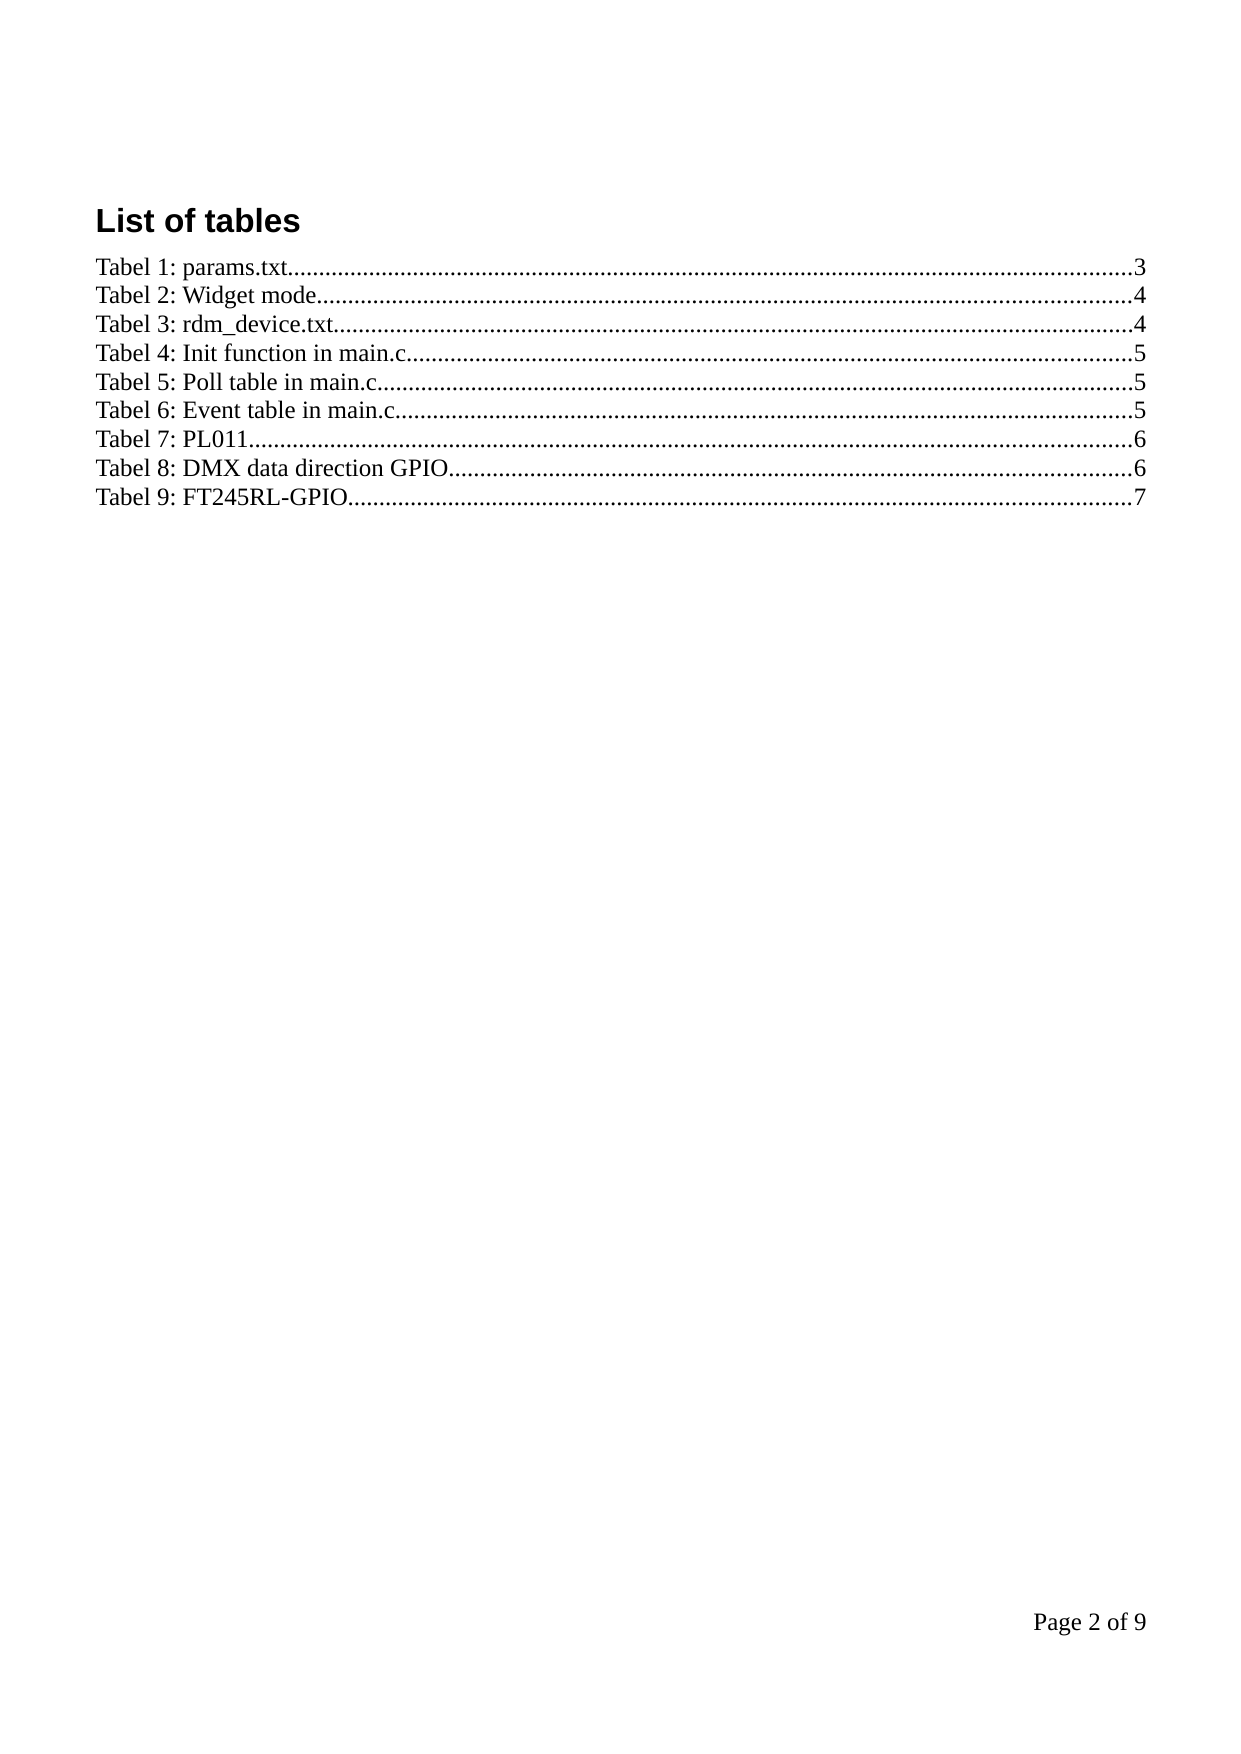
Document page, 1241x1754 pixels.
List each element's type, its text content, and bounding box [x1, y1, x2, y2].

text Tabel 2: Widget mode 4 [95, 280, 1146, 309]
text Tabel 9: FT245RL-GPIO 7 [95, 482, 1146, 510]
text Tabel 6: Event table in main.c 5 [95, 395, 1146, 424]
text Tabel 5: Poll table in main.c 5 [95, 367, 1146, 395]
text Tabel 8: DMX data direction GPIO 6 [95, 453, 1146, 482]
text Tabel 4: Init function in main.c 5 [95, 338, 1146, 367]
text Tabel 1: params.txt 3 [95, 252, 1146, 280]
text Tabel 7: PL011 6 [95, 424, 1146, 453]
subtitle List of tables [95, 201, 1146, 239]
text Tabel 3: rdm_device.txt 4 [95, 309, 1146, 338]
